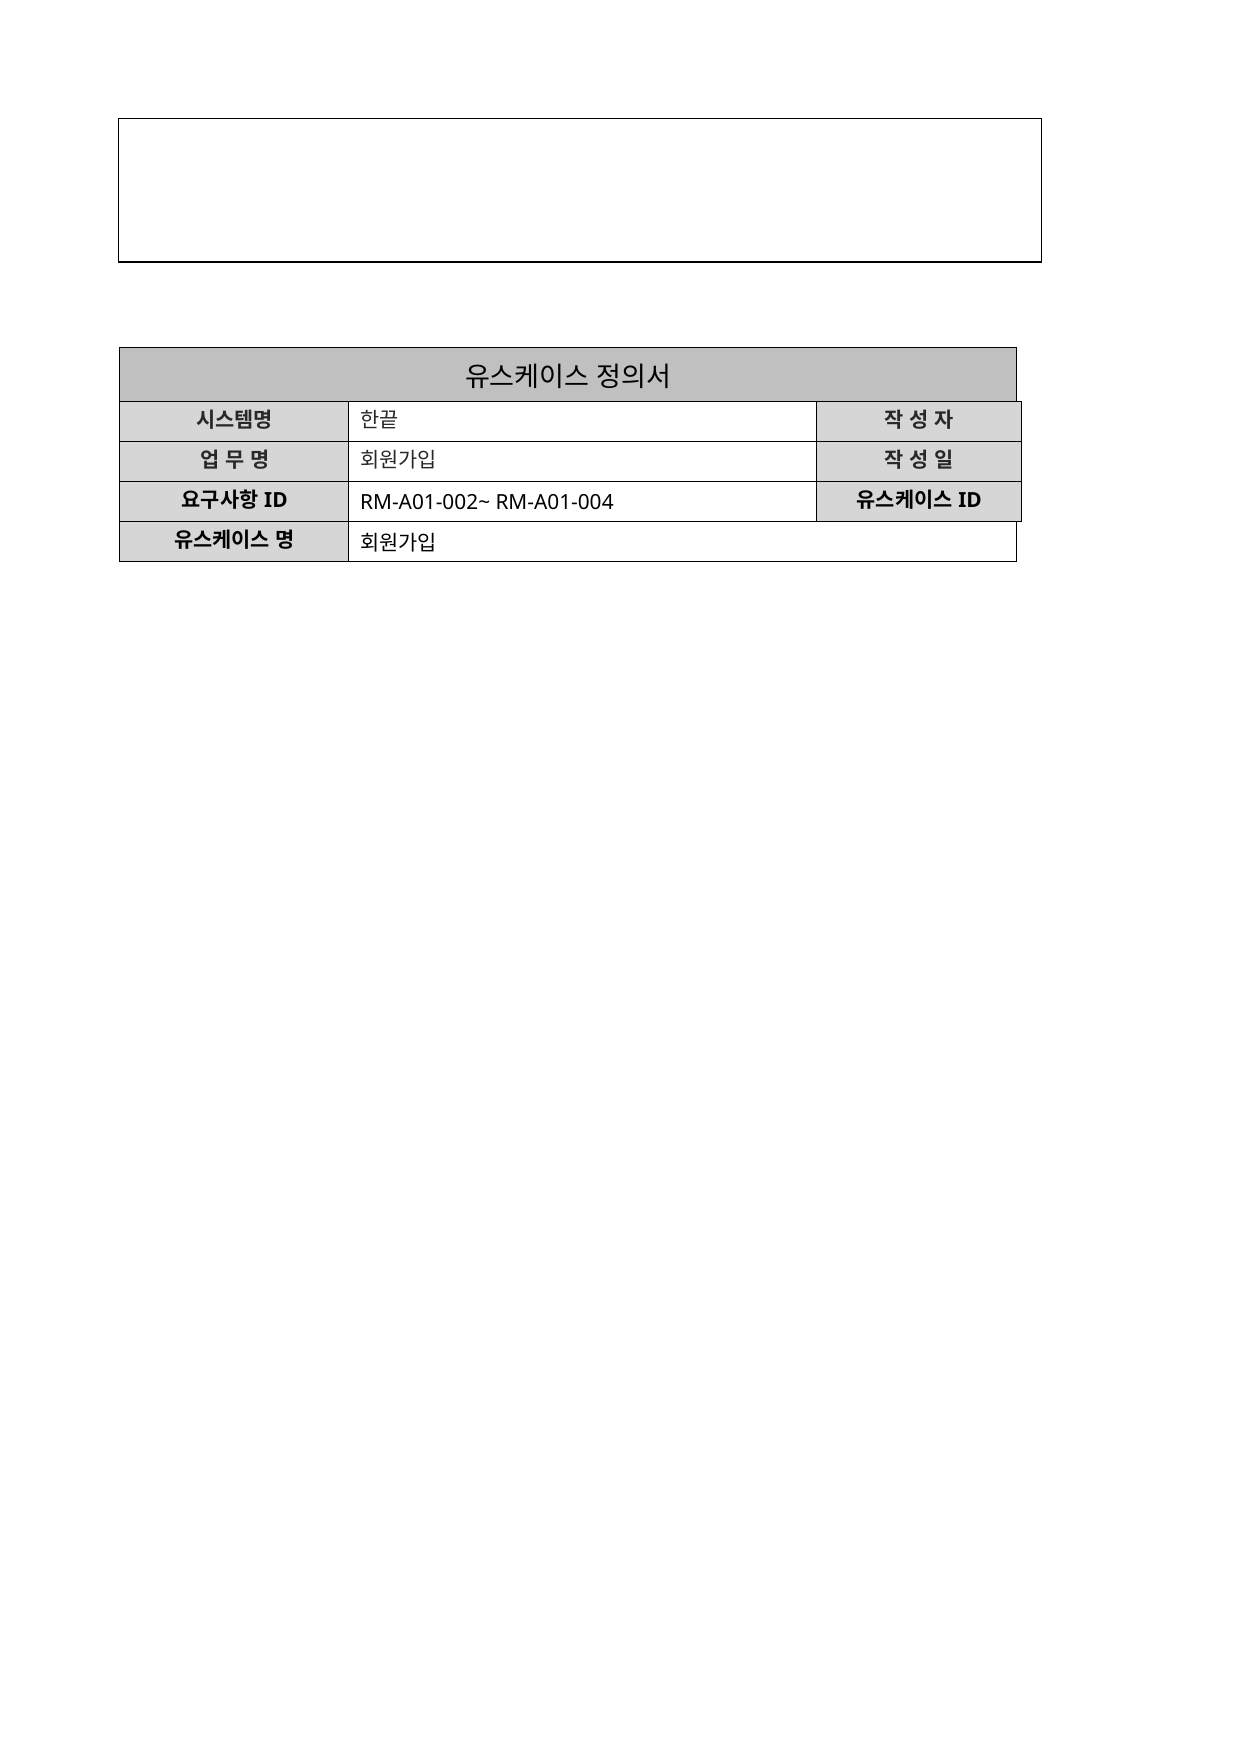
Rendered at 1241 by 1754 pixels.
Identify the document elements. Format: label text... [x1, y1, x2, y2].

table_cell 요구사항 ID [120, 482, 348, 521]
table_cell 회원가입 [349, 522, 1016, 561]
table_header [1017, 347, 1021, 401]
table_cell 작 성 일 [817, 442, 1021, 481]
table_header 유스케이스 정의서 [120, 348, 1016, 401]
table_cell 한끝 [349, 402, 816, 441]
table_cell 업 무 명 [120, 442, 348, 481]
table_cell RM-A01-002~ RM-A01-004 [349, 482, 816, 521]
table_cell 회원가입 [349, 442, 816, 481]
table_cell 작 성 자 [817, 402, 1021, 441]
table_cell [1017, 522, 1021, 561]
table_cell 유스케이스 명 [120, 522, 348, 561]
table_cell 유스케이스 ID [817, 482, 1021, 521]
table_cell [119, 119, 1041, 261]
table_cell 시스템명 [120, 402, 348, 441]
table_cell [1042, 118, 1046, 261]
